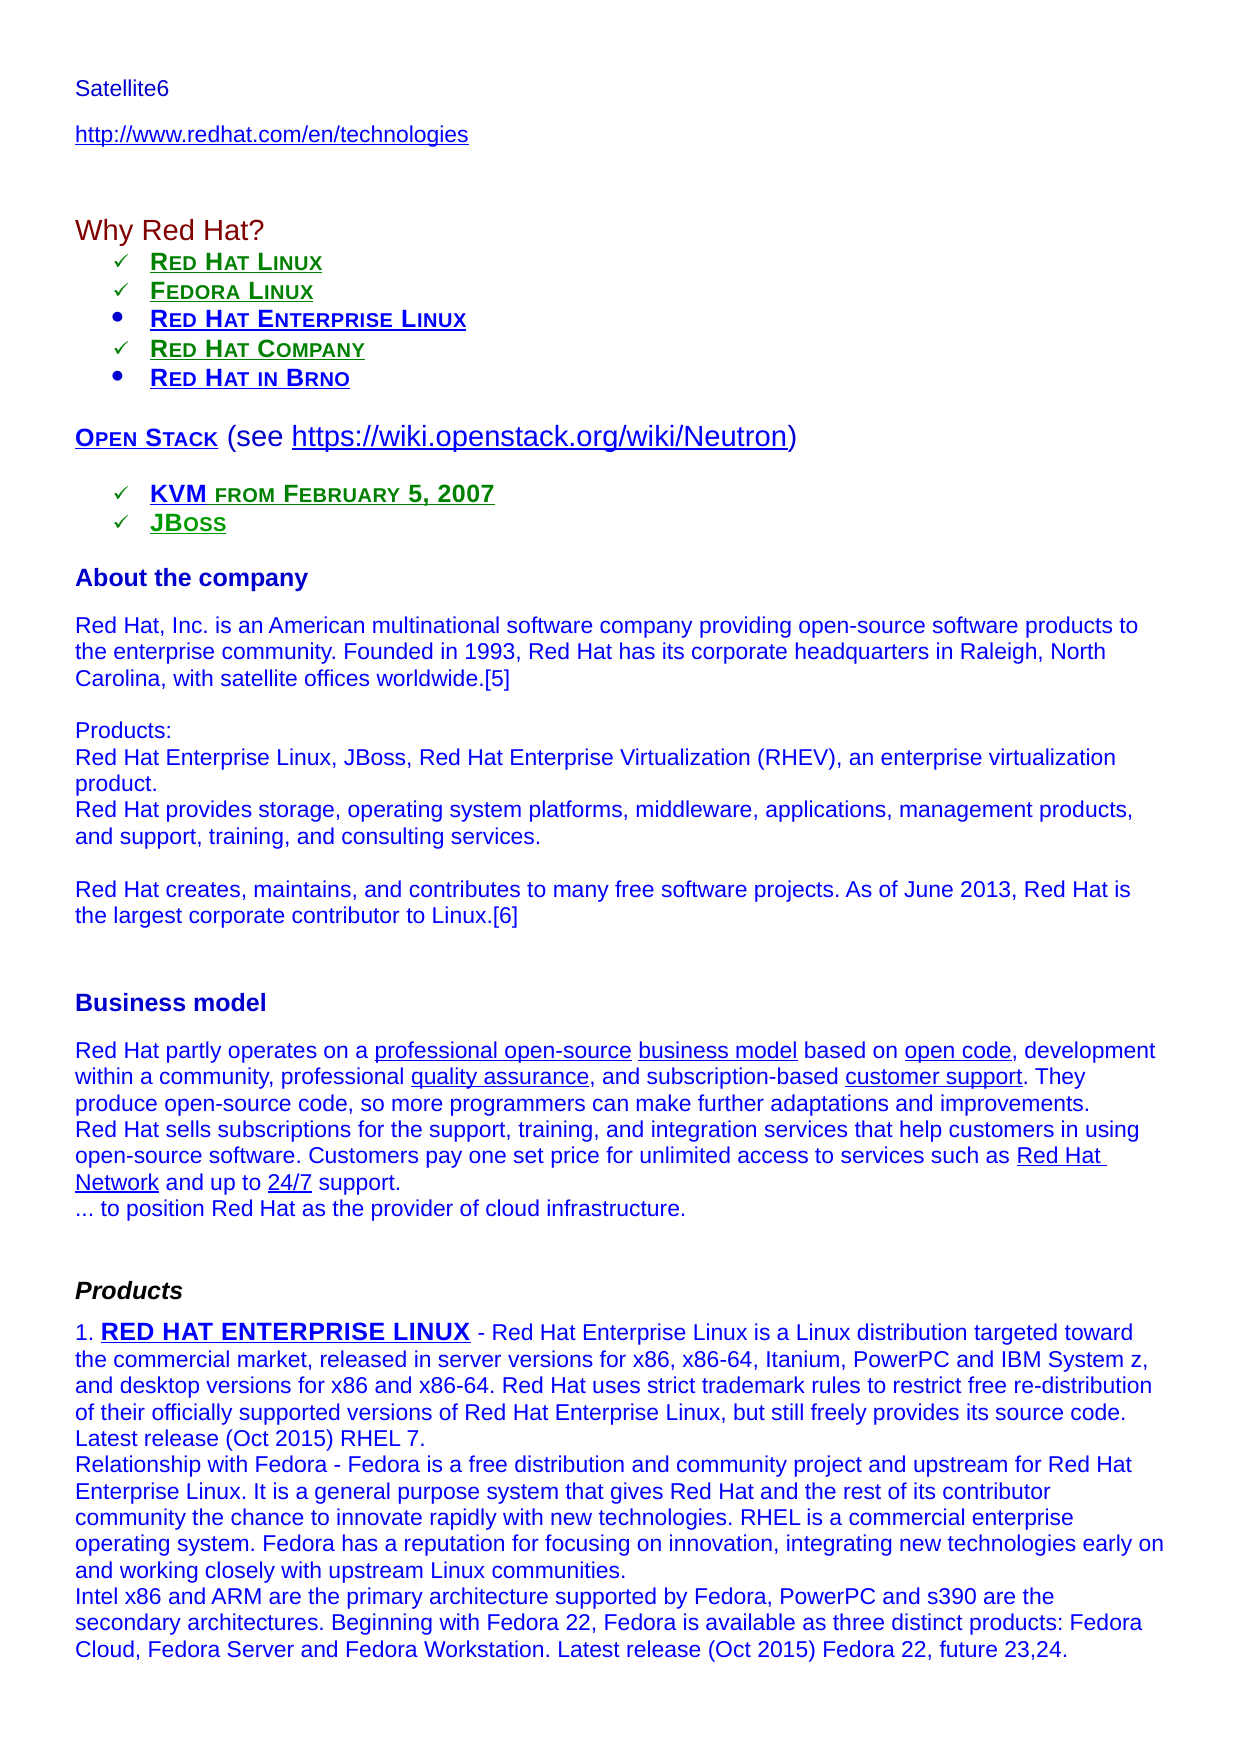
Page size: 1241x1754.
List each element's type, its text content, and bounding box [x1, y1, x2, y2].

text 1. RED HAT ENTERPRISE LINUX - Red Hat Enterprise Linux is a Linux distribution targeted toward the commercial market, released in server versions for x86, x86-64, Itanium, PowerPC and IBM System z, and desktop versions for x86 and x86-64. Red Hat uses strict trademark rules to restrict free re-distribution of their officially supported versions of Red Hat Enterprise Linux, but still freely provides its source code. Latest release (Oct 2015) RHEL 7. [75, 1317, 1165, 1451]
text Products: [75, 717, 1165, 744]
list About the company [75, 563, 1165, 592]
list Red Hat Linux [112, 247, 1165, 276]
text Intel x86 and ARM are the primary architecture supported by Fedora, PowerPC and s390 are the secondary architectures. Beginning with Fedora 22, Fedora is available as three distinct products: Fedora Cloud, Fedora Server and Fedora Workstation. Latest release (Oct 2015) Fedora 22, future 23,24. [75, 1583, 1165, 1662]
text Red Hat, Inc. is an American multinational software company providing open-source software products to the enterprise community. Founded in 1993, Red Hat has its corporate headquarters in Raleigh, North Carolina, with satellite offices worldwide.[5] [75, 612, 1165, 691]
text Red Hat sells subscriptions for the support, training, and integration services that help customers in using open-source software. Customers pay one set price for unlimited access to services such as Red Hat Network and up to 24/7 support. [75, 1116, 1165, 1195]
list JBoss [112, 508, 1165, 537]
text Red Hat partly operates on a professional open-source business model based on open code, development within a community, professional quality assurance, and subscription-based customer support. They produce open-source code, so more programmers can make further adaptations and improvements. [75, 1037, 1165, 1116]
text Red Hat Enterprise Linux, JBoss, Red Hat Enterprise Virtualization (RHEV), an enterprise virtualization product. [75, 744, 1165, 796]
text Why Red Hat? [75, 213, 1165, 247]
list KVM from February 5, 2007 [112, 479, 1165, 508]
list Fedora Linux [112, 276, 1165, 304]
list Business model [75, 988, 1165, 1017]
list Red Hat Enterprise Linux [112, 304, 1165, 334]
text Satellite6 [75, 75, 1165, 101]
list Red Hat Company [112, 334, 1165, 363]
subtitle Products [75, 1276, 1165, 1304]
list Red Hat in Brno [112, 363, 1165, 393]
text Relationship with Fedora - Fedora is a free distribution and community project and upstream for Red Hat Enterprise Linux. It is a general purpose system that gives Red Hat and the rest of its contributor community the chance to innovate rapidly with new technologies. RHEL is a commercial enterprise operating system. Fedora has a reputation for focusing on innovation, integrating new technologies early on and working closely with upstream Linux communities. [75, 1451, 1165, 1583]
text Open Stack (see https://wiki.openstack.org/wiki/Neutron) [75, 419, 1165, 453]
text ... to position Red Hat as the provider of cloud infrastructure. [75, 1195, 1165, 1221]
text Red Hat creates, maintains, and contributes to many free software projects. As of June 2013, Red Hat is the largest corporate contributor to Linux.[6] [75, 876, 1165, 928]
text http://www.redhat.com/en/technologies [75, 121, 1165, 147]
text Red Hat provides storage, operating system platforms, middleware, applications, management products, and support, training, and consulting services. [75, 796, 1165, 849]
